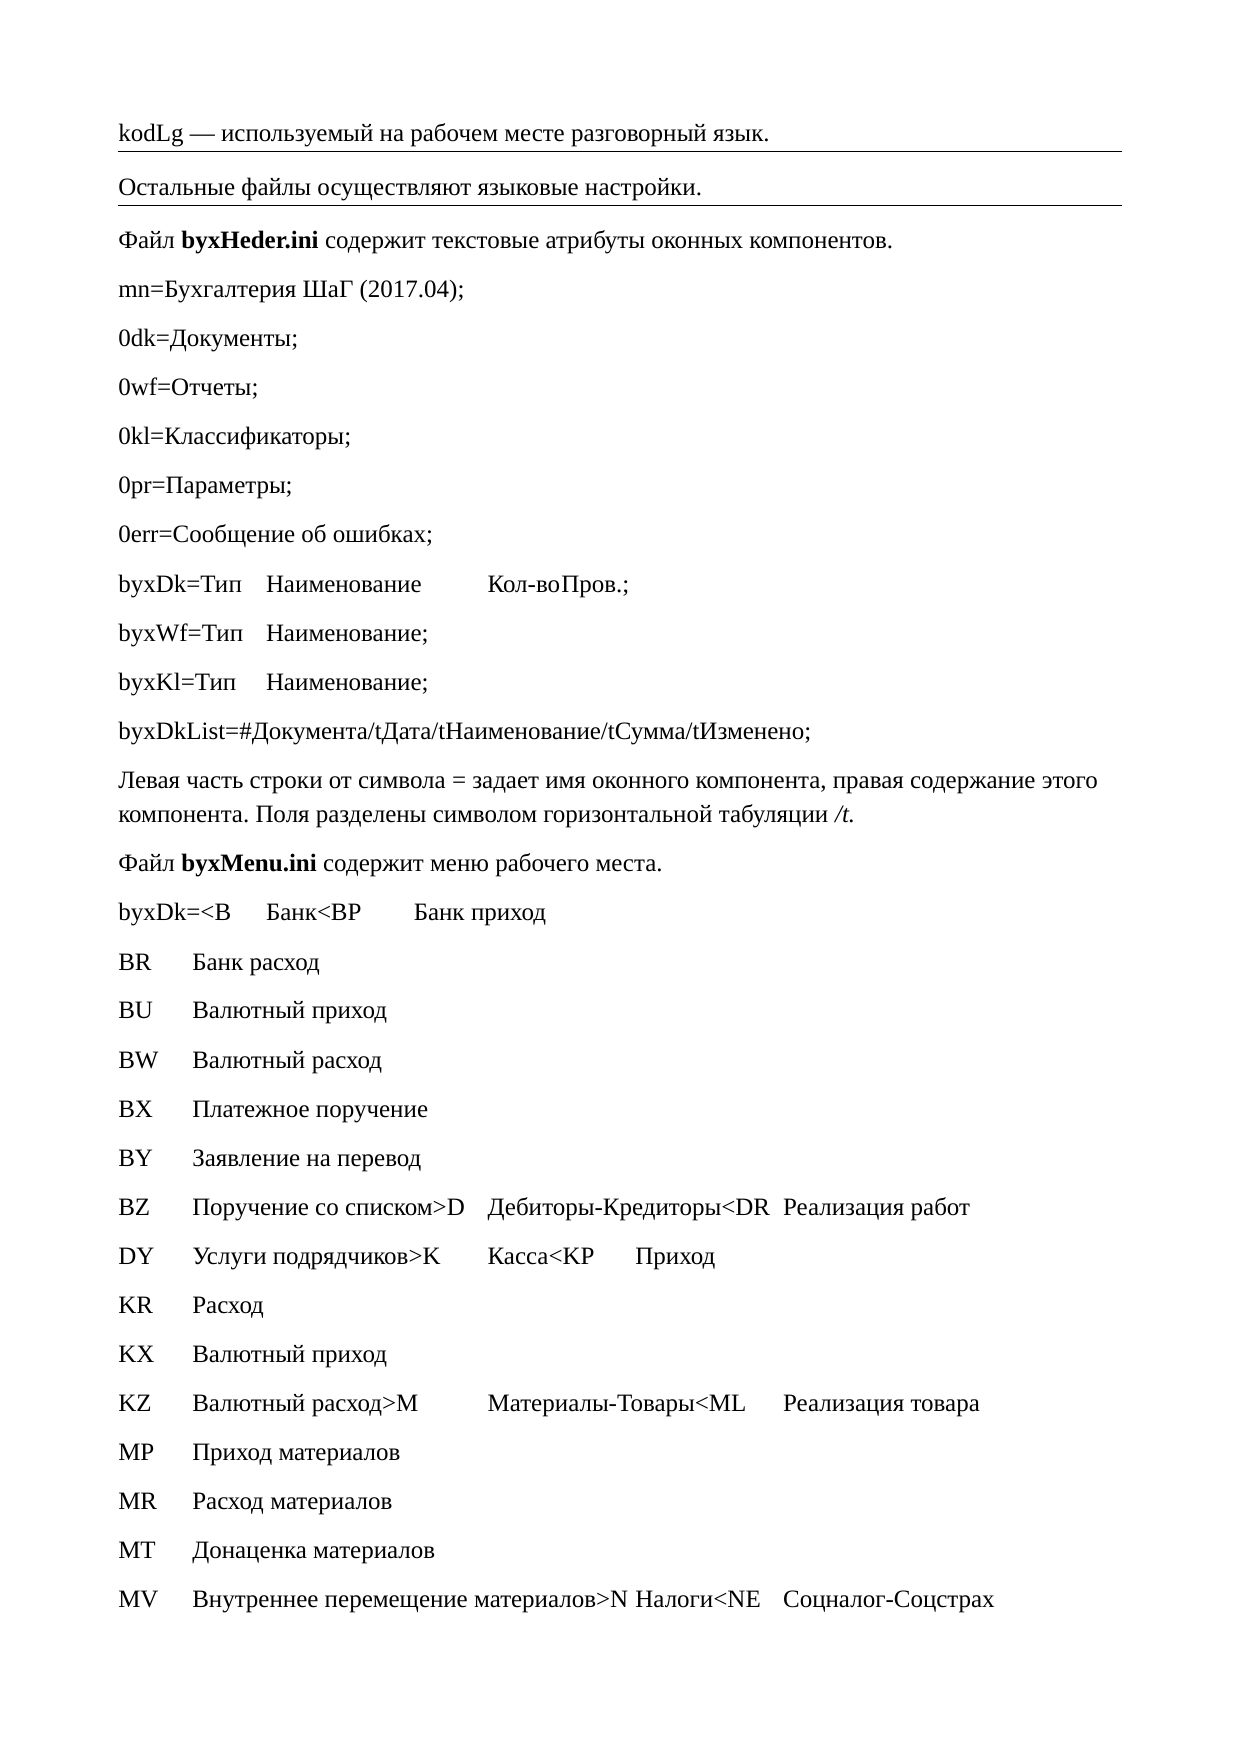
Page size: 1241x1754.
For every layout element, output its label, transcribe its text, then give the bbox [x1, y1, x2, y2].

text DY Услуги подрядчиков>K Касса<KP Приход [118, 1241, 1122, 1270]
text 0kl=Классификаторы; [118, 421, 1122, 450]
text 0err=Сообщение об ошибках; [118, 519, 1122, 548]
text BW Валютный расход [118, 1045, 1122, 1073]
text Файл byxMenu.ini содержит меню рабочего места. [118, 848, 1122, 877]
text byxKl=Тип Наименование; [118, 667, 1122, 696]
text MV Внутреннее перемещение материалов>N Налоги<NE Соцналог-Соцстрах [118, 1584, 1122, 1613]
text byxDk=<B Банк<BP Банк приход [118, 897, 1122, 926]
text MP Приход материалов [118, 1437, 1122, 1466]
text Остальные файлы осуществляют языковые настройки. [118, 172, 1122, 205]
text KX Валютный приход [118, 1339, 1122, 1368]
text BZ Поручение со списком>D Дебиторы-Кредиторы<DR Реализация работ [118, 1192, 1122, 1221]
text 0dk=Документы; [118, 323, 1122, 352]
text Левая часть строки от символа = задает имя оконного компонента, правая содержание этого компонента. Поля разделены символом горизонтальной табуляции /t. [118, 765, 1122, 828]
text 0pr=Параметры; [118, 471, 1122, 499]
text BU Валютный приход [118, 996, 1122, 1024]
text KZ Валютный расход>M Материалы-Товары<ML Реализация товара [118, 1388, 1122, 1417]
text MR Расход материалов [118, 1486, 1122, 1515]
text 0wf=Отчеты; [118, 372, 1122, 401]
text byxDk=Тип Наименование Кол-во Пров.; [118, 569, 1122, 597]
text MT Донаценка материалов [118, 1535, 1122, 1564]
text BR Банк расход [118, 947, 1122, 975]
text BX Платежное поручение [118, 1094, 1122, 1122]
text KR Расход [118, 1290, 1122, 1319]
text byxWf=Тип Наименование; [118, 618, 1122, 646]
text BY Заявление на перевод [118, 1143, 1122, 1172]
text mn=Бухгалтерия ШаГ (2017.04); [118, 274, 1122, 303]
text kodLg — используемый на рабочем месте разговорный язык. [118, 118, 1122, 151]
text byxDkList=#Документа/tДата/tНаименование/tСумма/tИзменено; [118, 716, 1122, 744]
text Файл byxHeder.ini содержит текстовые атрибуты оконных компонентов. [118, 225, 1122, 254]
